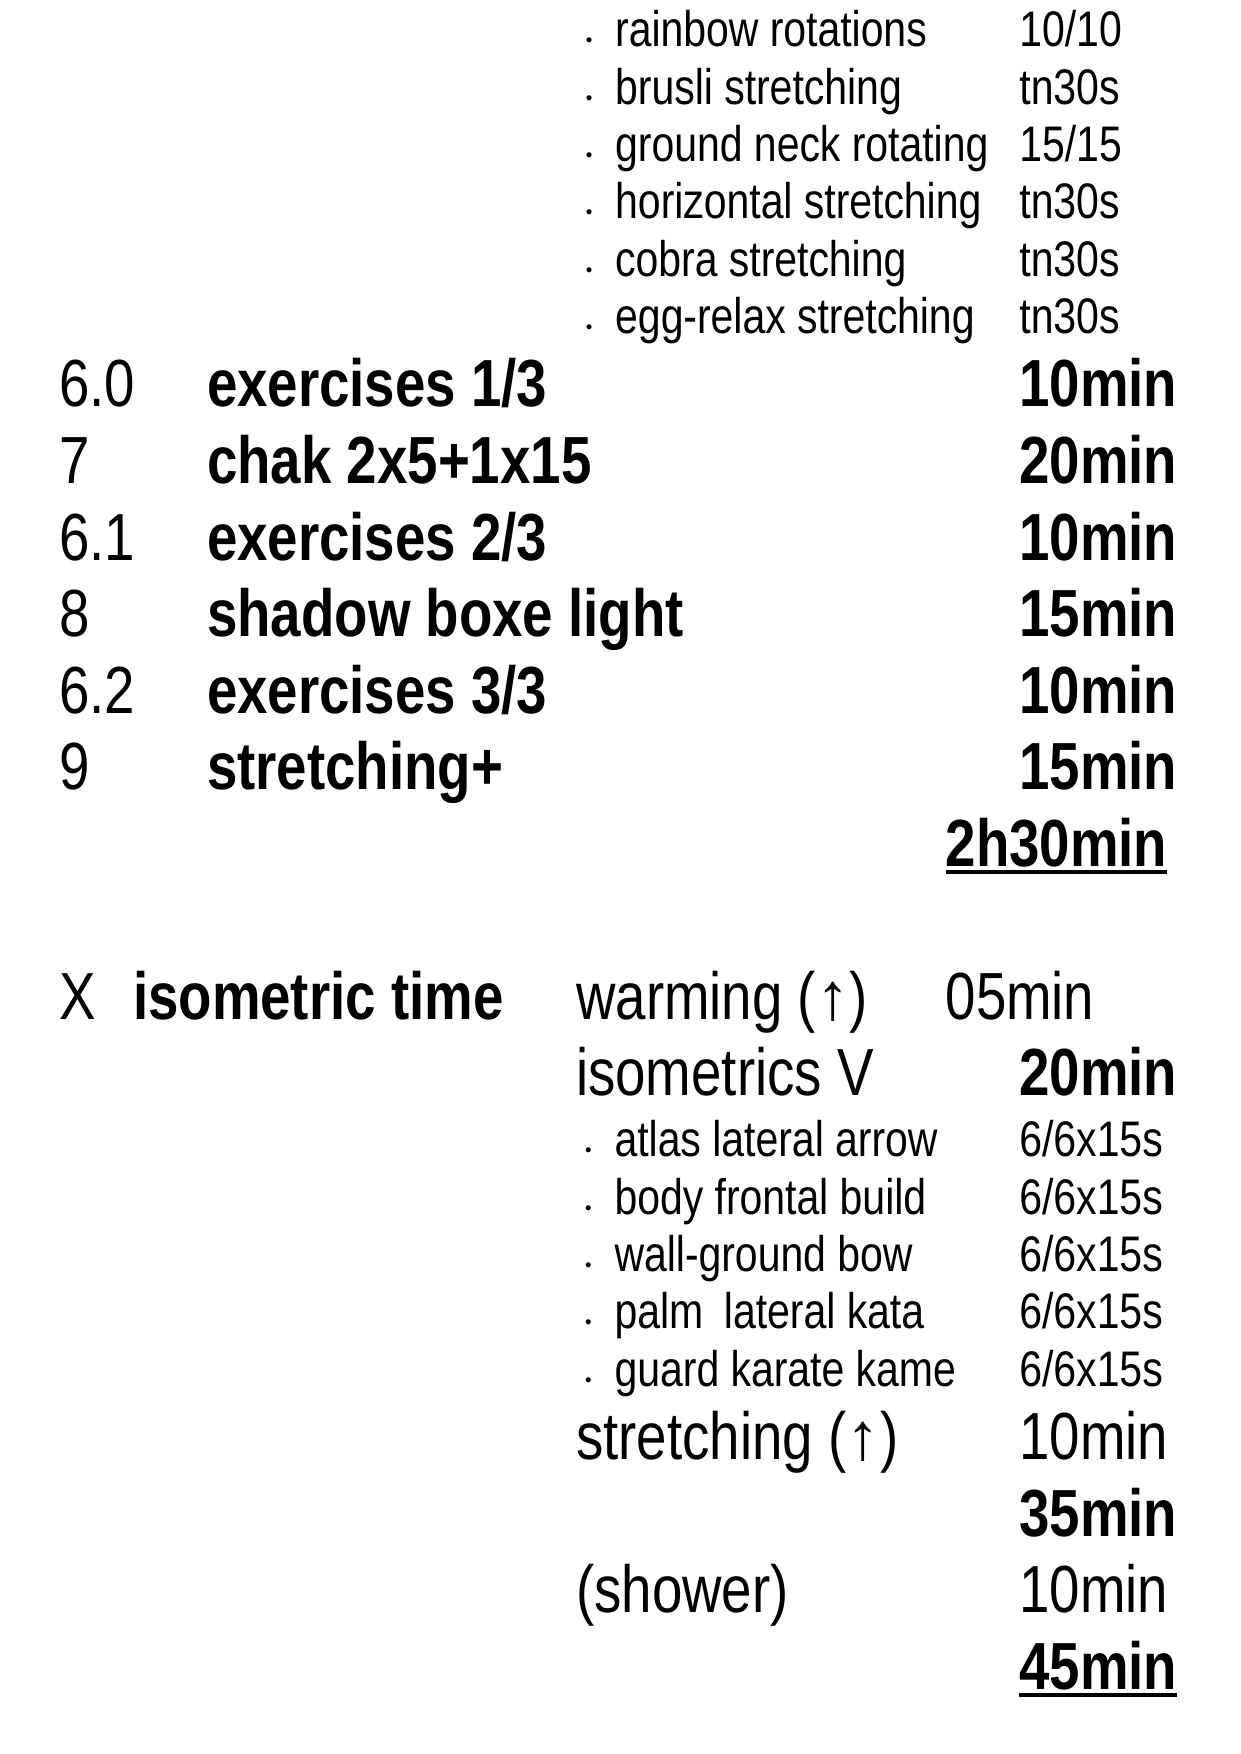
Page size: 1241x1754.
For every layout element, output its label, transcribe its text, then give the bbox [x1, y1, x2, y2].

list wall-ground bow 6/6x15s [585, 1225, 1181, 1282]
list ground neck rotating 15/15 [586, 115, 1181, 172]
text 6.2 exercises 3/3 10min [59, 651, 1181, 727]
list guard karate kame 6/6x15s [585, 1339, 1181, 1397]
text X isometric time warming (↑) 05min [59, 957, 1181, 1033]
text 6.1 exercises 2/3 10min [59, 497, 1181, 574]
list palm lateral kata 6/6x15s [585, 1282, 1181, 1339]
list rainbow rotations 10/10 [586, 0, 1181, 57]
text 9 stretching+ 15min [59, 727, 1181, 804]
list cobra stretching tn30s [586, 229, 1181, 287]
text 7 chak 2x5+1x15 20min [59, 421, 1181, 497]
text stretching (↑) 10min [59, 1397, 1181, 1473]
list body frontal build 6/6x15s [585, 1167, 1181, 1225]
text isometrics V 20min [59, 1033, 1181, 1110]
text 8 shadow boxe light 15min [59, 574, 1181, 651]
text 35min [59, 1473, 1181, 1550]
text 45min [59, 1627, 1181, 1703]
text 6.0 exercises 1/3 10min [59, 344, 1181, 421]
text 2h30min [59, 804, 1181, 880]
list brusli stretching tn30s [586, 57, 1181, 115]
list egg-relax stretching tn30s [586, 287, 1181, 344]
text (shower) 10min [59, 1550, 1181, 1627]
list horizontal stretching tn30s [586, 172, 1181, 229]
list atlas lateral arrow 6/6x15s [585, 1110, 1181, 1167]
